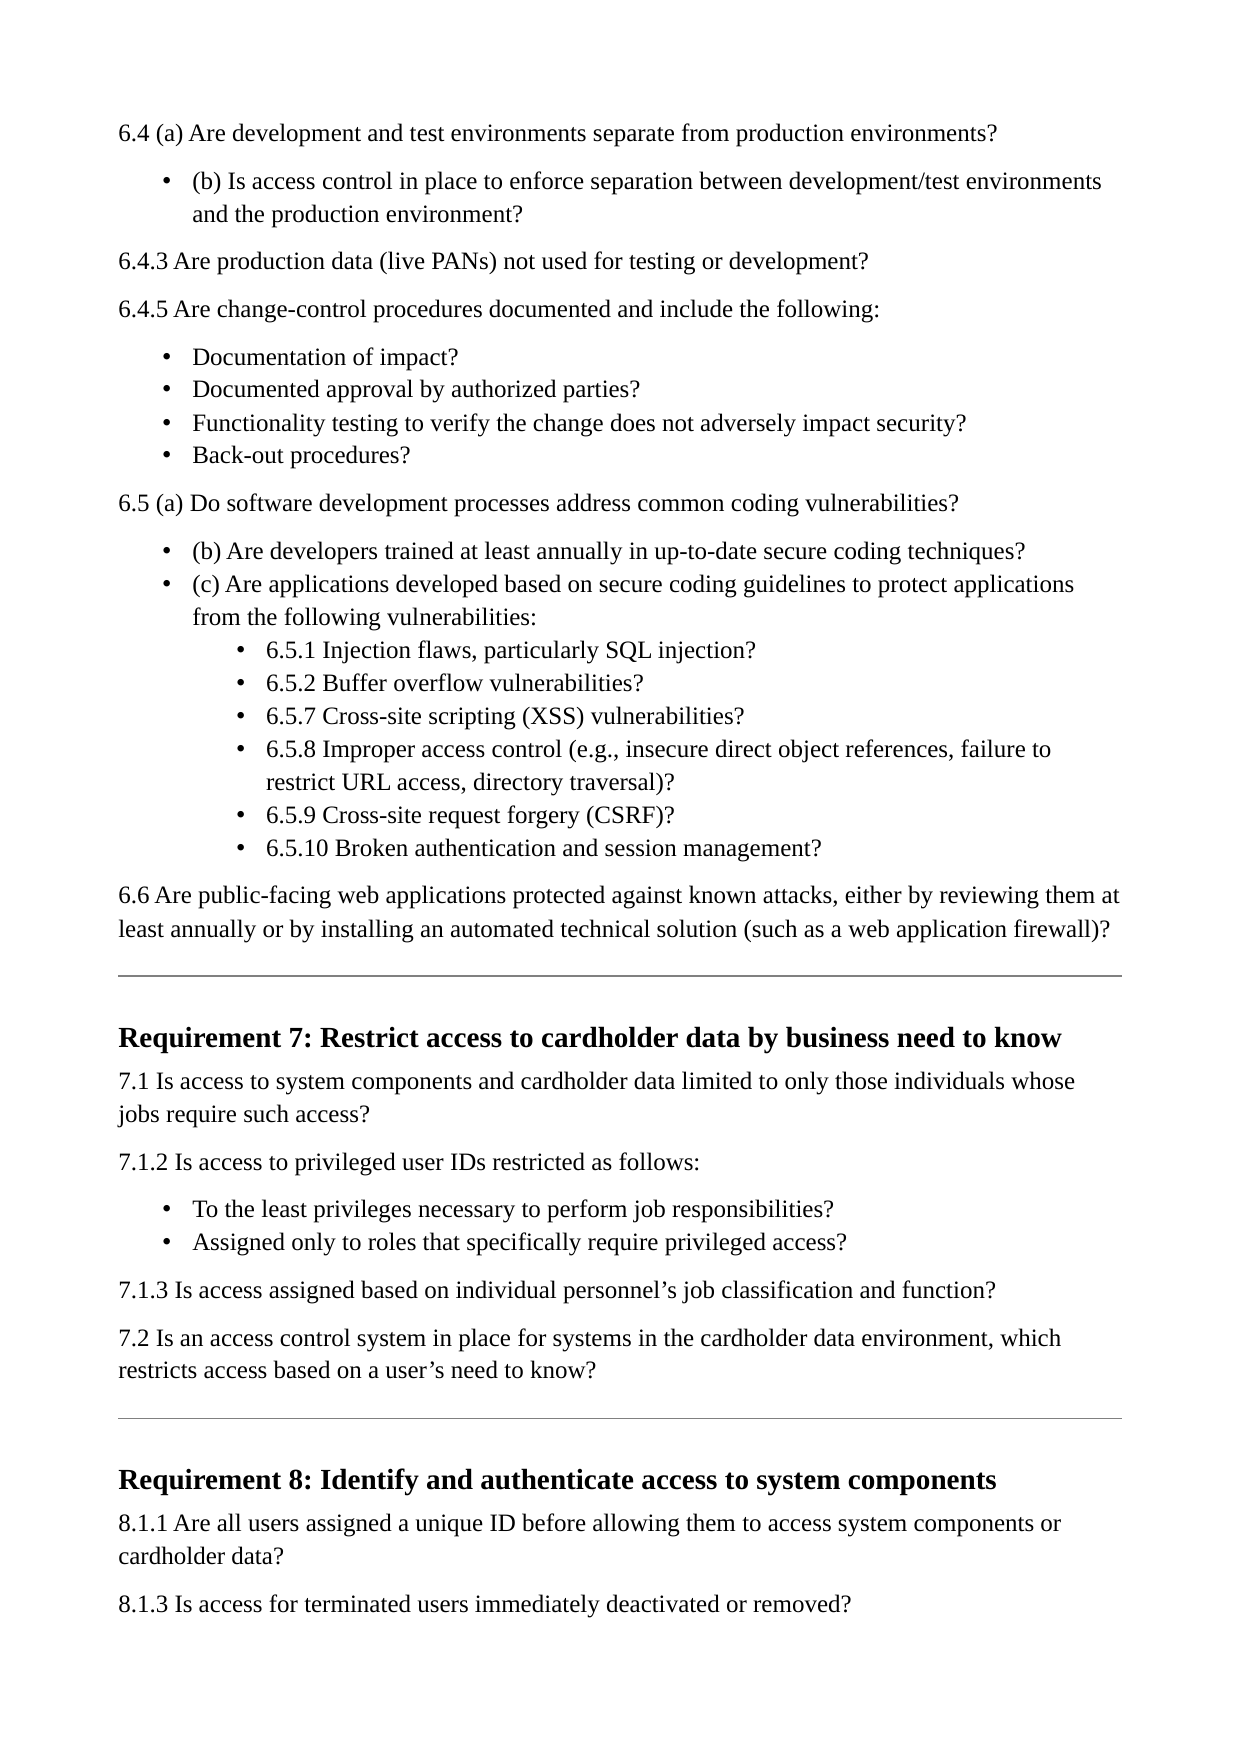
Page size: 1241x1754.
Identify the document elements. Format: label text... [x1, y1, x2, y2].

list 6.5.8 Improper access control (e.g., insecure direct object references, failure to restrict URL access, directory traversal)? [236, 734, 1122, 796]
list 6.5.1 Injection flaws, particularly SQL injection? [236, 635, 1122, 664]
text 7.1.2 Is access to privileged user IDs restricted as follows: [118, 1147, 1122, 1176]
list 6.5.10 Broken authentication and session management? [236, 833, 1122, 862]
text 8.1.3 Is access for terminated users immediately deactivated or removed? [118, 1589, 1122, 1617]
list Assigned only to roles that specifically require privileged access? [162, 1227, 1122, 1256]
list Back-out procedures? [162, 441, 1122, 469]
list To the least privileges necessary to perform job responsibilities? [162, 1194, 1122, 1223]
text 7.1.3 Is access assigned based on individual personnel’s job classification and function? [118, 1275, 1122, 1304]
text 6.4.3 Are production data (live PANs) not used for testing or development? [118, 246, 1122, 275]
text 7.1 Is access to system components and cardholder data limited to only those individuals whose jobs require such access? [118, 1066, 1122, 1128]
text 8.1.1 Are all users assigned a unique ID before allowing them to access system components or cardholder data? [118, 1508, 1122, 1570]
list 6.5.9 Cross-site request forgery (CSRF)? [236, 800, 1122, 829]
list (c) Are applications developed based on secure coding guidelines to protect applications from the following vulnerabilities: [162, 569, 1122, 631]
list Documented approval by authorized parties? [162, 374, 1122, 403]
text 6.4.5 Are change-control procedures documented and include the following: [118, 294, 1122, 323]
list Documentation of impact? [162, 342, 1122, 370]
list 6.5.2 Buffer overflow vulnerabilities? [236, 668, 1122, 697]
subtitle Requirement 8: Identify and authenticate access to system components [118, 1462, 1122, 1496]
list (b) Are developers trained at least annually in up-to-date secure coding techniques? [162, 536, 1122, 564]
text 6.6 Are public-facing web applications protected against known attacks, either by reviewing them at least annually or by installing an automated technical solution (such as a web application firewall)? [118, 881, 1122, 942]
subtitle Requirement 7: Restrict access to cardholder data by business need to know [118, 1020, 1122, 1054]
text 6.5 (a) Do software development processes address common coding vulnerabilities? [118, 488, 1122, 517]
list 6.5.7 Cross-site scripting (XSS) vulnerabilities? [236, 701, 1122, 730]
list Functionality testing to verify the change does not adversely impact security? [162, 408, 1122, 436]
text 6.4 (a) Are development and test environments separate from production environments? [118, 118, 1122, 147]
text 7.2 Is an access control system in place for systems in the cardholder data environment, which restricts access based on a user’s need to know? [118, 1323, 1122, 1384]
list (b) Is access control in place to enforce separation between development/test environments and the production environment? [162, 166, 1122, 227]
